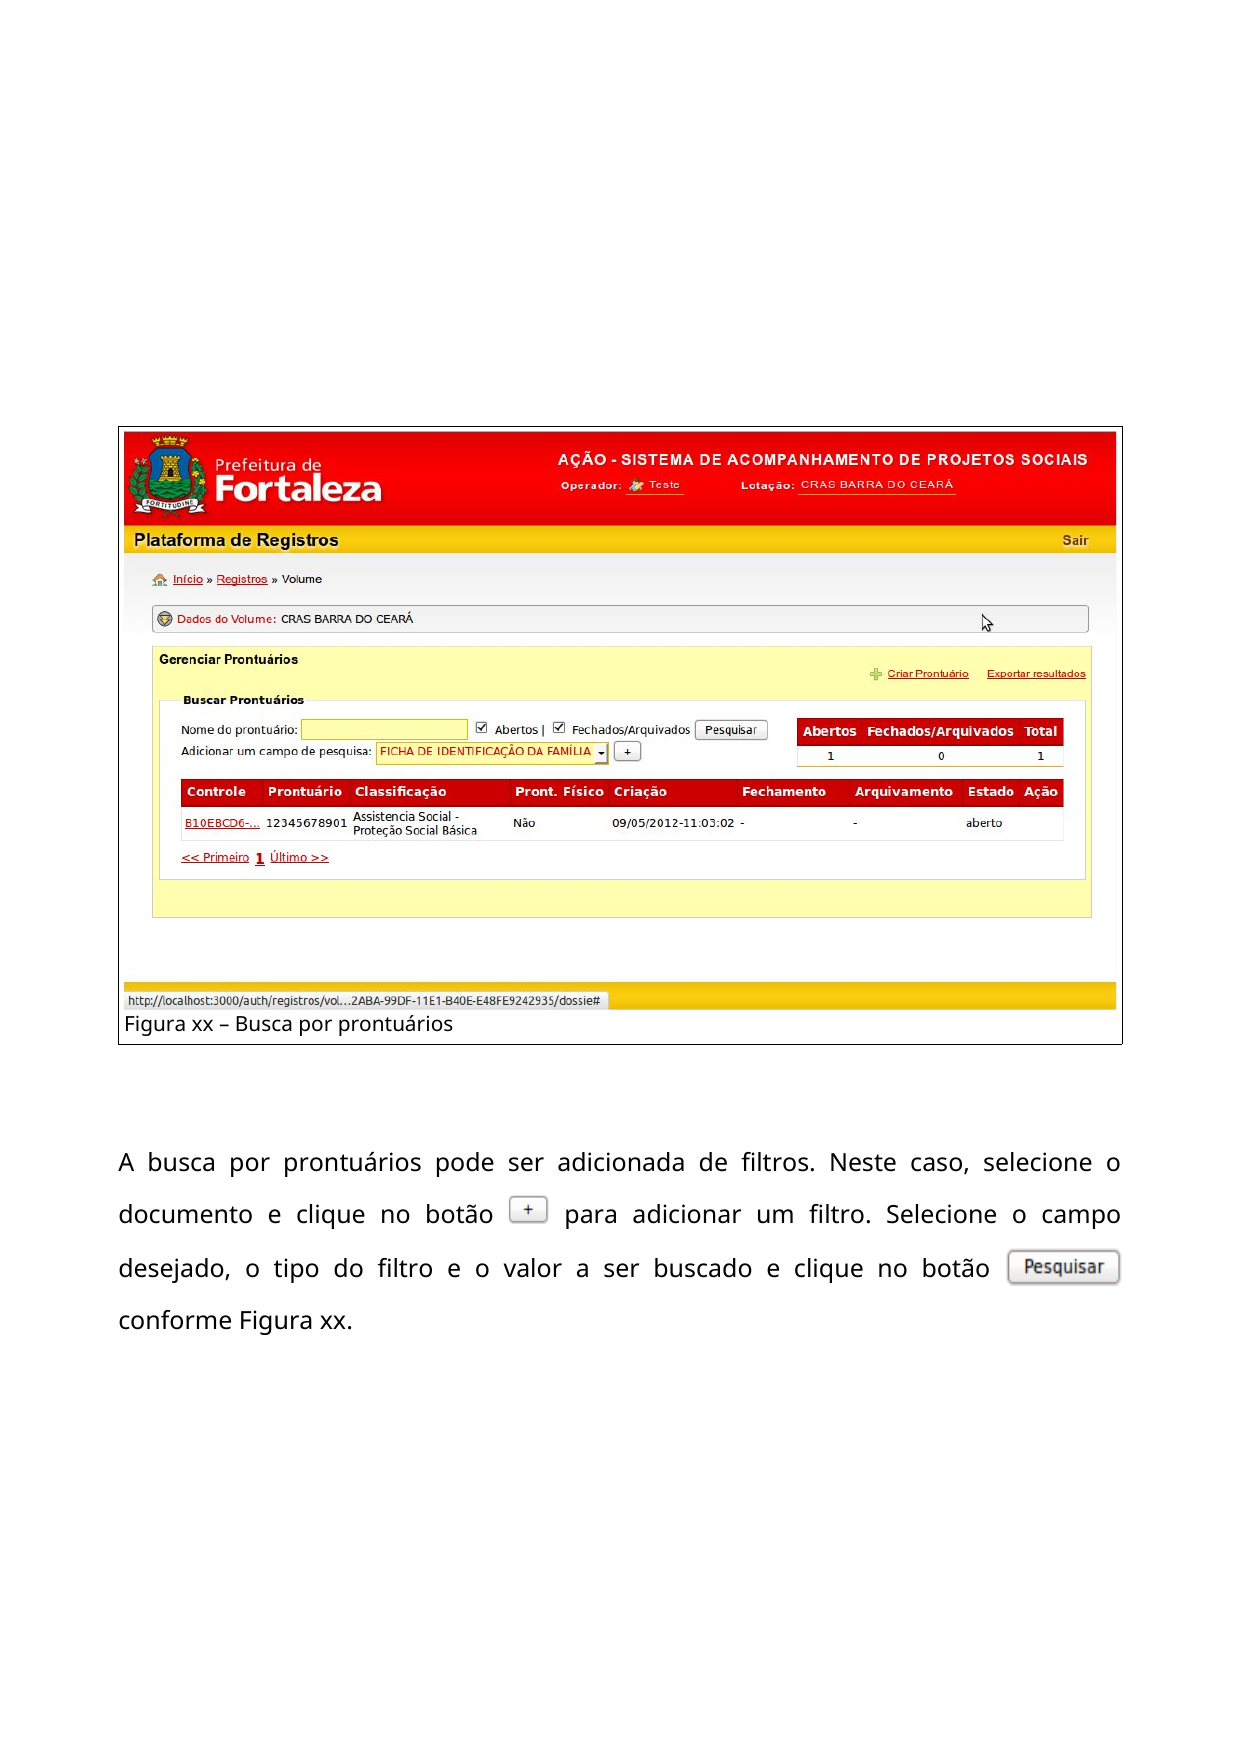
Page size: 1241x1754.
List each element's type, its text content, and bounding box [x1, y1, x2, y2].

picture [1005, 1247, 1123, 1286]
table_header Figura xx – Busca por prontuários [119, 1010, 1122, 1044]
picture [508, 1195, 550, 1224]
table_header [119, 427, 1122, 1009]
text A busca por prontuários pode ser adicionada de filtros. Neste caso, selecione o documento e clique no botão para adicionar um filtro. Selecione o campo desejado, o tipo do filtro e o valor a ser buscado e clique no botão conforme Figura xx. [118, 1145, 1122, 1337]
picture [123, 431, 1117, 1010]
